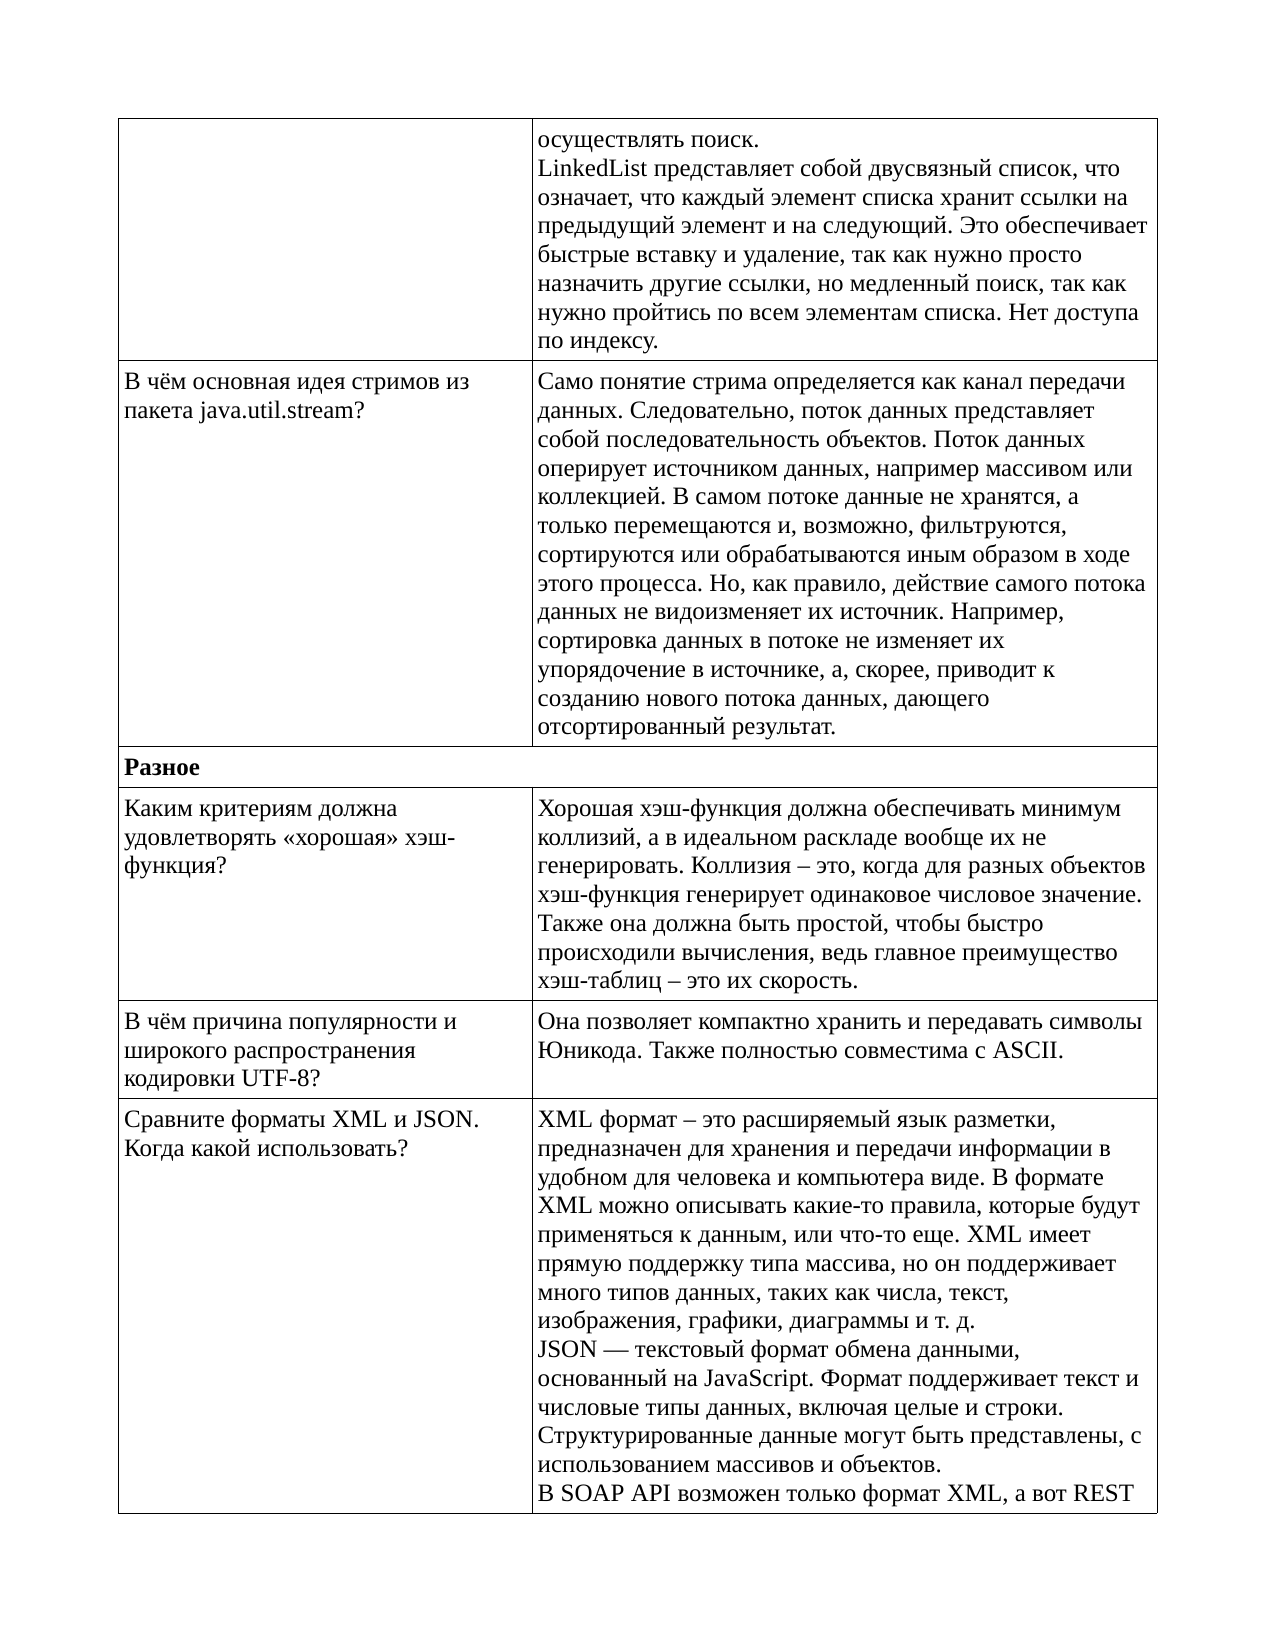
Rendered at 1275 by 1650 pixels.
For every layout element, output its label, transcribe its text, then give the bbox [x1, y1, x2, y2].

table_cell Разное [119, 747, 1157, 787]
table_cell осуществлять поиск. LinkedList представляет собой двусвязный список, что означает, что каждый элемент списка хранит ссылки на предыдущий элемент и на следующий. Это обеспечивает быстрые вставку и удаление, так как нужно просто назначить другие ссылки, но медленный поиск, так как нужно пройтись по всем элементам списка. Нет доступа по индексу. [533, 119, 1157, 360]
table_cell [119, 119, 532, 360]
table_cell Она позволяет компактно хранить и передавать символы Юникода. Также полностью совместима с ASCII. [533, 1001, 1157, 1098]
table_cell В чём причина популярности и широкого распространения кодировки UTF-8? [119, 1001, 532, 1098]
table_cell Каким критериям должна удовлетворять «хорошая» хэш-функция? [119, 788, 532, 1000]
table_cell Само понятие стрима определяется как канал передачи данных. Следовательно, поток данных представляет собой последовательность объектов. Поток данных оперирует источником данных, например массивом или коллекцией. В самом потоке данные не хранятся, а только перемещаются и, возможно, фильтруются, сортируются или обрабатываются иным образом в ходе этого процесса. Но, как правило, действие самого потока данных не видоизменяет их источник. Например, сортировка данных в потоке не изменяет их упорядочение в источнике, а, скорее, приводит к созданию нового потока данных, дающего отсортированный результат. [533, 361, 1157, 746]
table_cell XML формат – это расширяемый язык разметки, предназначен для хранения и передачи информации в удобном для человека и компьютера виде. В формате XML можно описывать какие-то правила, которые будут применяться к данным, или что-то еще. XML имеет прямую поддержку типа массива, но он поддерживает много типов данных, таких как числа, текст, изображения, графики, диаграммы и т. д. JSON — текстовый формат обмена данными, основанный на JavaScript. Формат поддерживает текст и числовые типы данных, включая целые и строки. Структурированные данные могут быть представлены, с использованием массивов и объектов. В SOAP API возможен только формат XML, а вот REST [533, 1099, 1157, 1512]
table_cell В чём основная идея стримов из пакета java.util.stream? [119, 361, 532, 746]
table_cell Хорошая хэш-функция должна обеспечивать минимум коллизий, а в идеальном раскладе вообще их не генерировать. Коллизия – это, когда для разных объектов хэш-функция генерирует одинаковое числовое значение. Также она должна быть простой, чтобы быстро происходили вычисления, ведь главное преимущество хэш-таблиц – это их скорость. [533, 788, 1157, 1000]
table_cell Сравните форматы XML и JSON. Когда какой использовать? [119, 1099, 532, 1512]
